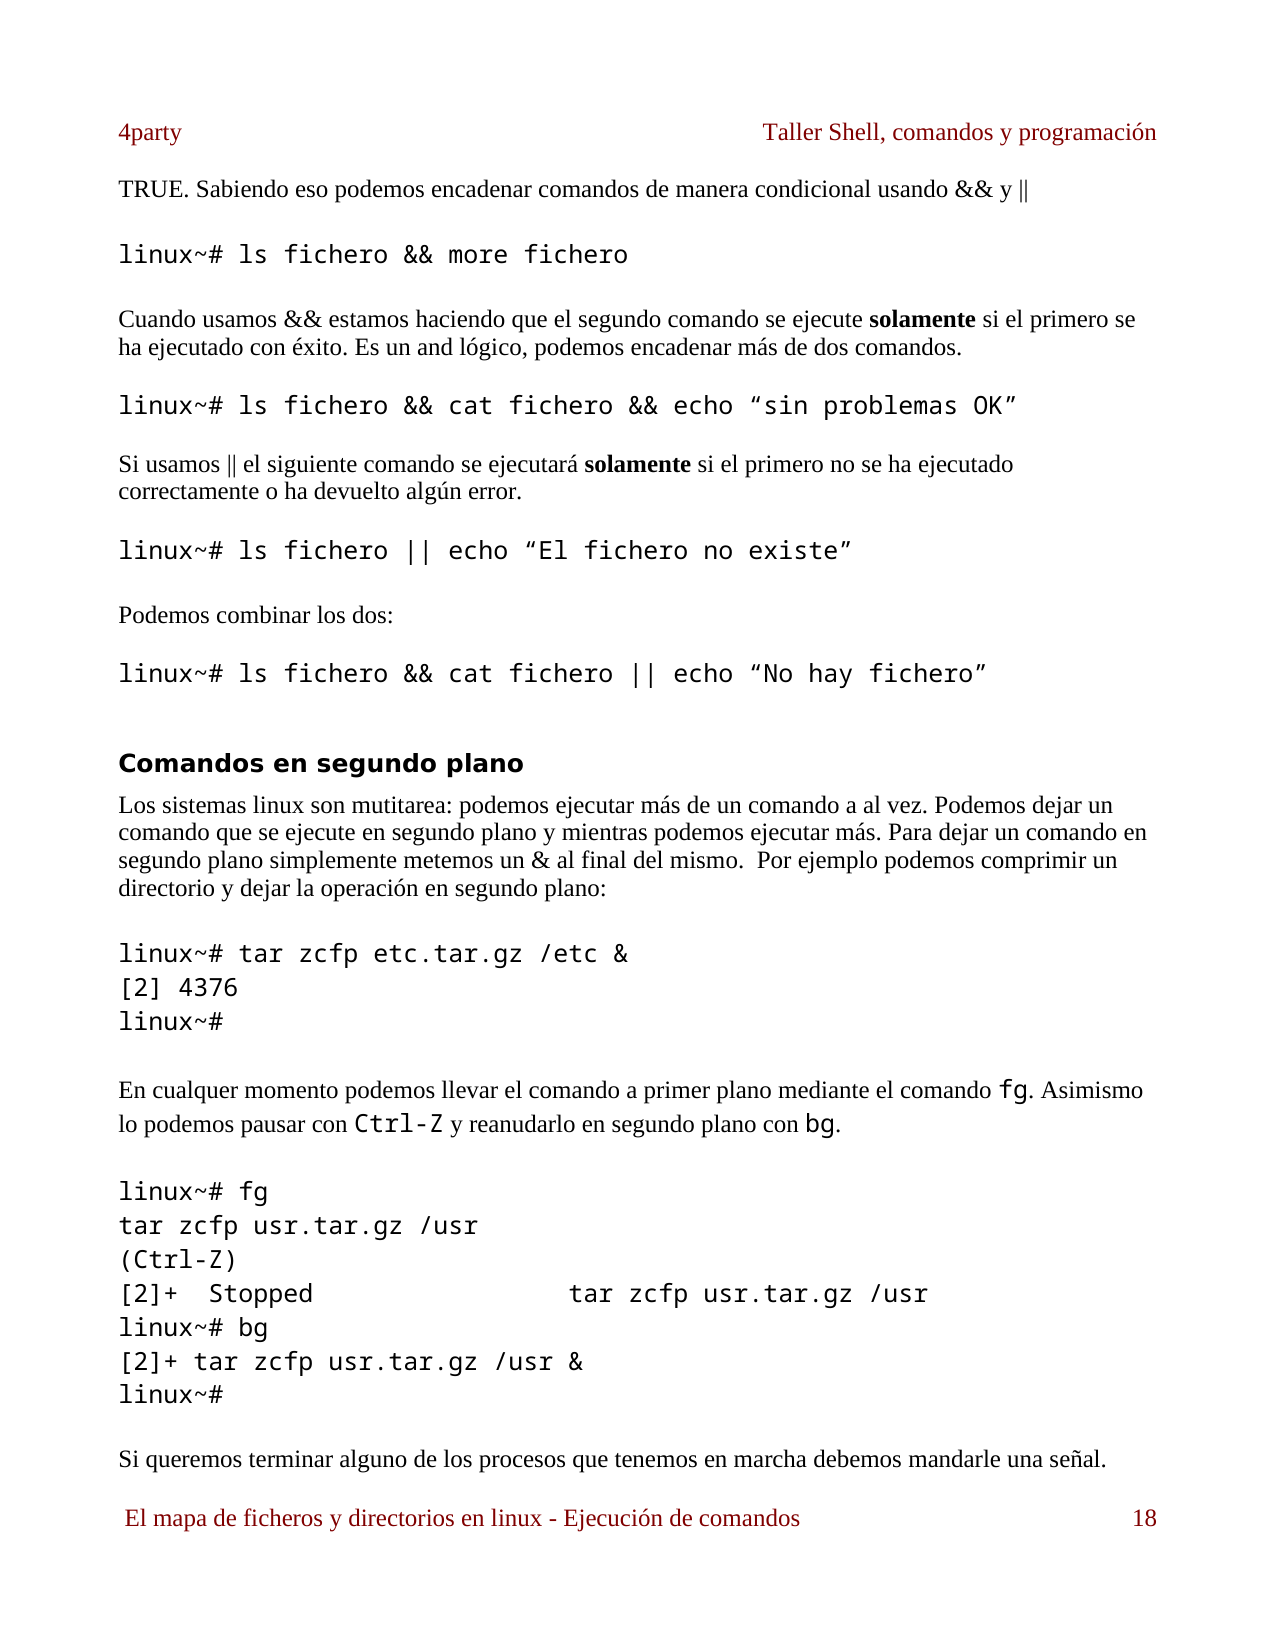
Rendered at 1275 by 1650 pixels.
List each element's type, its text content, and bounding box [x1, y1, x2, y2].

text linux~# ls fichero && more fichero [118, 237, 1157, 271]
text linux~# fg [118, 1173, 1157, 1207]
text linux~# [118, 1003, 1157, 1037]
text [2] 4376 [118, 969, 1157, 1003]
text linux~# bg [118, 1309, 1157, 1343]
text Cuando usamos && estamos haciendo que el segundo comando se ejecute solamente si el primero se ha ejecutado con éxito. Es un and lógico, podemos encadenar más de dos comandos. [118, 305, 1157, 360]
text Si queremos terminar alguno de los procesos que tenemos en marcha debemos mandarle una señal. [118, 1445, 1157, 1473]
text tar zcfp usr.tar.gz /usr [118, 1207, 1157, 1241]
text linux~# tar zcfp etc.tar.gz /etc & [118, 936, 1157, 969]
text Los sistemas linux son mutitarea: podemos ejecutar más de un comando a al vez. Podemos dejar un comando que se ejecute en segundo plano y mientras podemos ejecutar más. Para dejar un comando en segundo plano simplemente metemos un & al final del mismo. Por ejemplo podemos comprimir un directorio y dejar la operación en segundo plano: [118, 791, 1157, 902]
text En cualquer momento podemos llevar el comando a primer plano mediante el comando fg. Asimismo lo podemos pausar con Ctrl-Z y reanudarlo en segundo plano con bg. [118, 1071, 1157, 1139]
text TRUE. Sabiendo eso podemos encadenar comandos de manera condicional usando && y || [118, 175, 1157, 203]
text linux~# ls fichero && cat fichero || echo “No hay fichero” [118, 656, 1157, 690]
text linux~# ls fichero && cat fichero && echo “sin problemas OK” [118, 388, 1157, 422]
text linux~# ls fichero || echo “El fichero no existe” [118, 533, 1157, 567]
text [2]+ Stopped tar zcfp usr.tar.gz /usr [118, 1275, 1157, 1309]
text Si usamos || el siguiente comando se ejecutará solamente si el primero no se ha ejecutado correctamente o ha devuelto algún error. [118, 450, 1157, 505]
text [2]+ tar zcfp usr.tar.gz /usr & [118, 1343, 1157, 1377]
subtitle Comandos en segundo plano [118, 749, 1157, 778]
text linux~# [118, 1377, 1157, 1411]
text Podemos combinar los dos: [118, 601, 1157, 628]
text (Ctrl-Z) [118, 1241, 1157, 1275]
